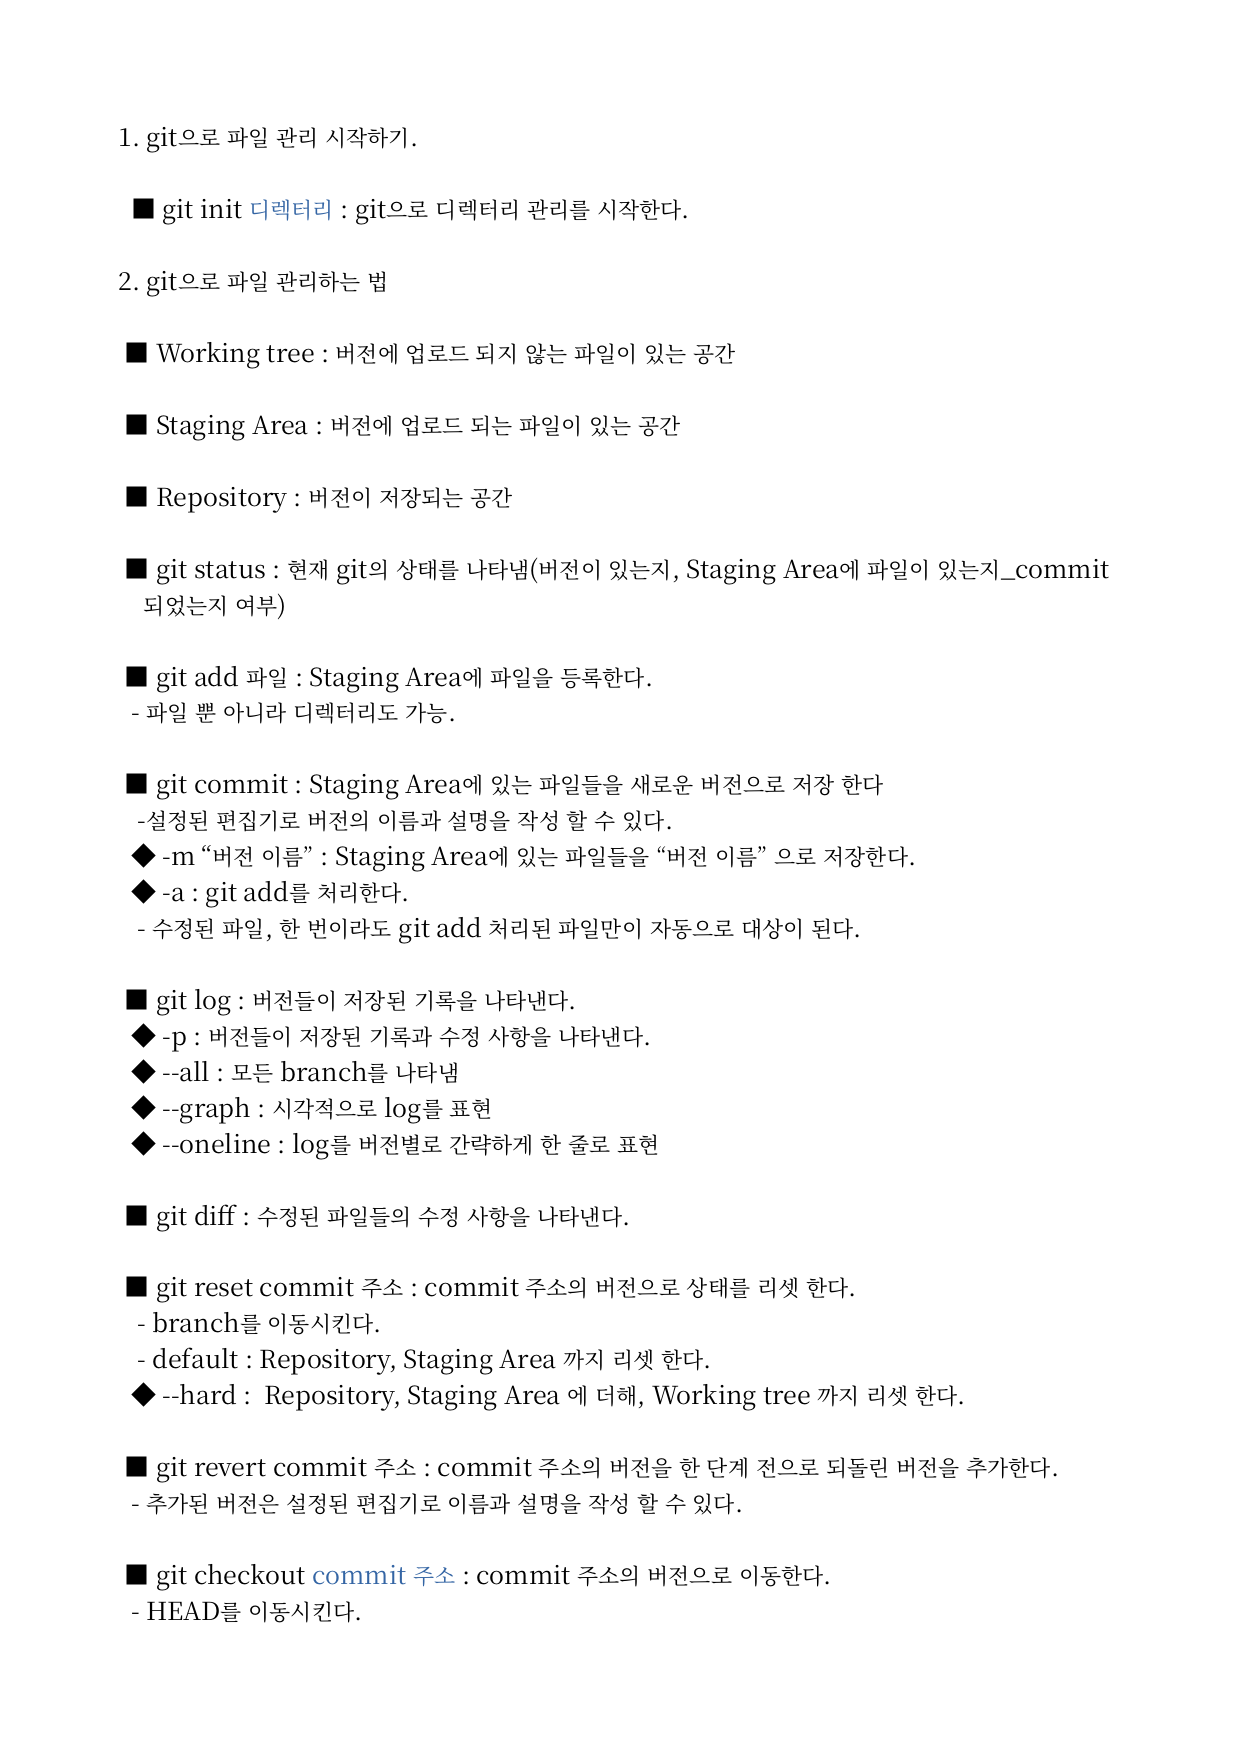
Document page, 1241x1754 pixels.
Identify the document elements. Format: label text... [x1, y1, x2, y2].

text - 파일 뿐 아니라 디렉터리도 가능. [118, 693, 1122, 729]
text ◆ --all : 모든 branch를 나타냄 [118, 1052, 1122, 1088]
text ◆ -a : git add를 처리한다. [118, 873, 1122, 909]
text -설정된 편집기로 버전의 이름과 설명을 작성 할 수 있다. [118, 801, 1122, 837]
text ◆ --graph : 시각적으로 log를 표현 [118, 1088, 1122, 1124]
text - HEAD를 이동시킨다. [118, 1592, 1122, 1627]
text ■ git diff : 수정된 파일들의 수정 사항을 나타낸다. [118, 1196, 1122, 1232]
text ◆ --oneline : log를 버전별로 간략하게 한 줄로 표현 [118, 1124, 1122, 1160]
text ■ git checkout commit 주소 : commit 주소의 버전으로 이동한다. [118, 1556, 1122, 1592]
text ◆ --hard : Repository, Staging Area 에 더해, Working tree 까지 리셋 한다. [118, 1376, 1122, 1412]
text - 수정된 파일, 한 번이라도 git add 처리된 파일만이 자동으로 대상이 된다. [118, 909, 1122, 945]
text ■ Repository : 버전이 저장되는 공간 [118, 477, 1122, 513]
text ■ git add 파일 : Staging Area에 파일을 등록한다. [118, 657, 1122, 693]
text ■ git status : 현재 git의 상태를 나타냄(버전이 있는지, Staging Area에 파일이 있는지_commit [118, 549, 1122, 585]
text ◆ -p : 버전들이 저장된 기록과 수정 사항을 나타낸다. [118, 1017, 1122, 1052]
text ■ Staging Area : 버전에 업로드 되는 파일이 있는 공간 [118, 406, 1122, 442]
text ■ git init 디렉터리 : git으로 디렉터리 관리를 시작한다. [118, 190, 1122, 226]
text - branch를 이동시킨다. [118, 1304, 1122, 1340]
text ■ git commit : Staging Area에 있는 파일들을 새로운 버전으로 저장 한다 [118, 765, 1122, 801]
text ◆ -m “버전 이름” : Staging Area에 있는 파일들을 “버전 이름” 으로 저장한다. [118, 837, 1122, 873]
text ■ git log : 버전들이 저장된 기록을 나타낸다. [118, 981, 1122, 1017]
text - 추가된 버전은 설정된 편집기로 이름과 설명을 작성 할 수 있다. [118, 1484, 1122, 1520]
text ■ git revert commit 주소 : commit 주소의 버전을 한 단계 전으로 되돌린 버전을 추가한다. [118, 1448, 1122, 1484]
text 1. git으로 파일 관리 시작하기. [118, 118, 1122, 154]
text ■ git reset commit 주소 : commit 주소의 버전으로 상태를 리셋 한다. [118, 1268, 1122, 1304]
text ■ Working tree : 버전에 업로드 되지 않는 파일이 있는 공간 [118, 334, 1122, 370]
text 되었는지 여부) [118, 585, 1122, 621]
text 2. git으로 파일 관리하는 법 [118, 262, 1122, 298]
text - default : Repository, Staging Area 까지 리셋 한다. [118, 1340, 1122, 1376]
